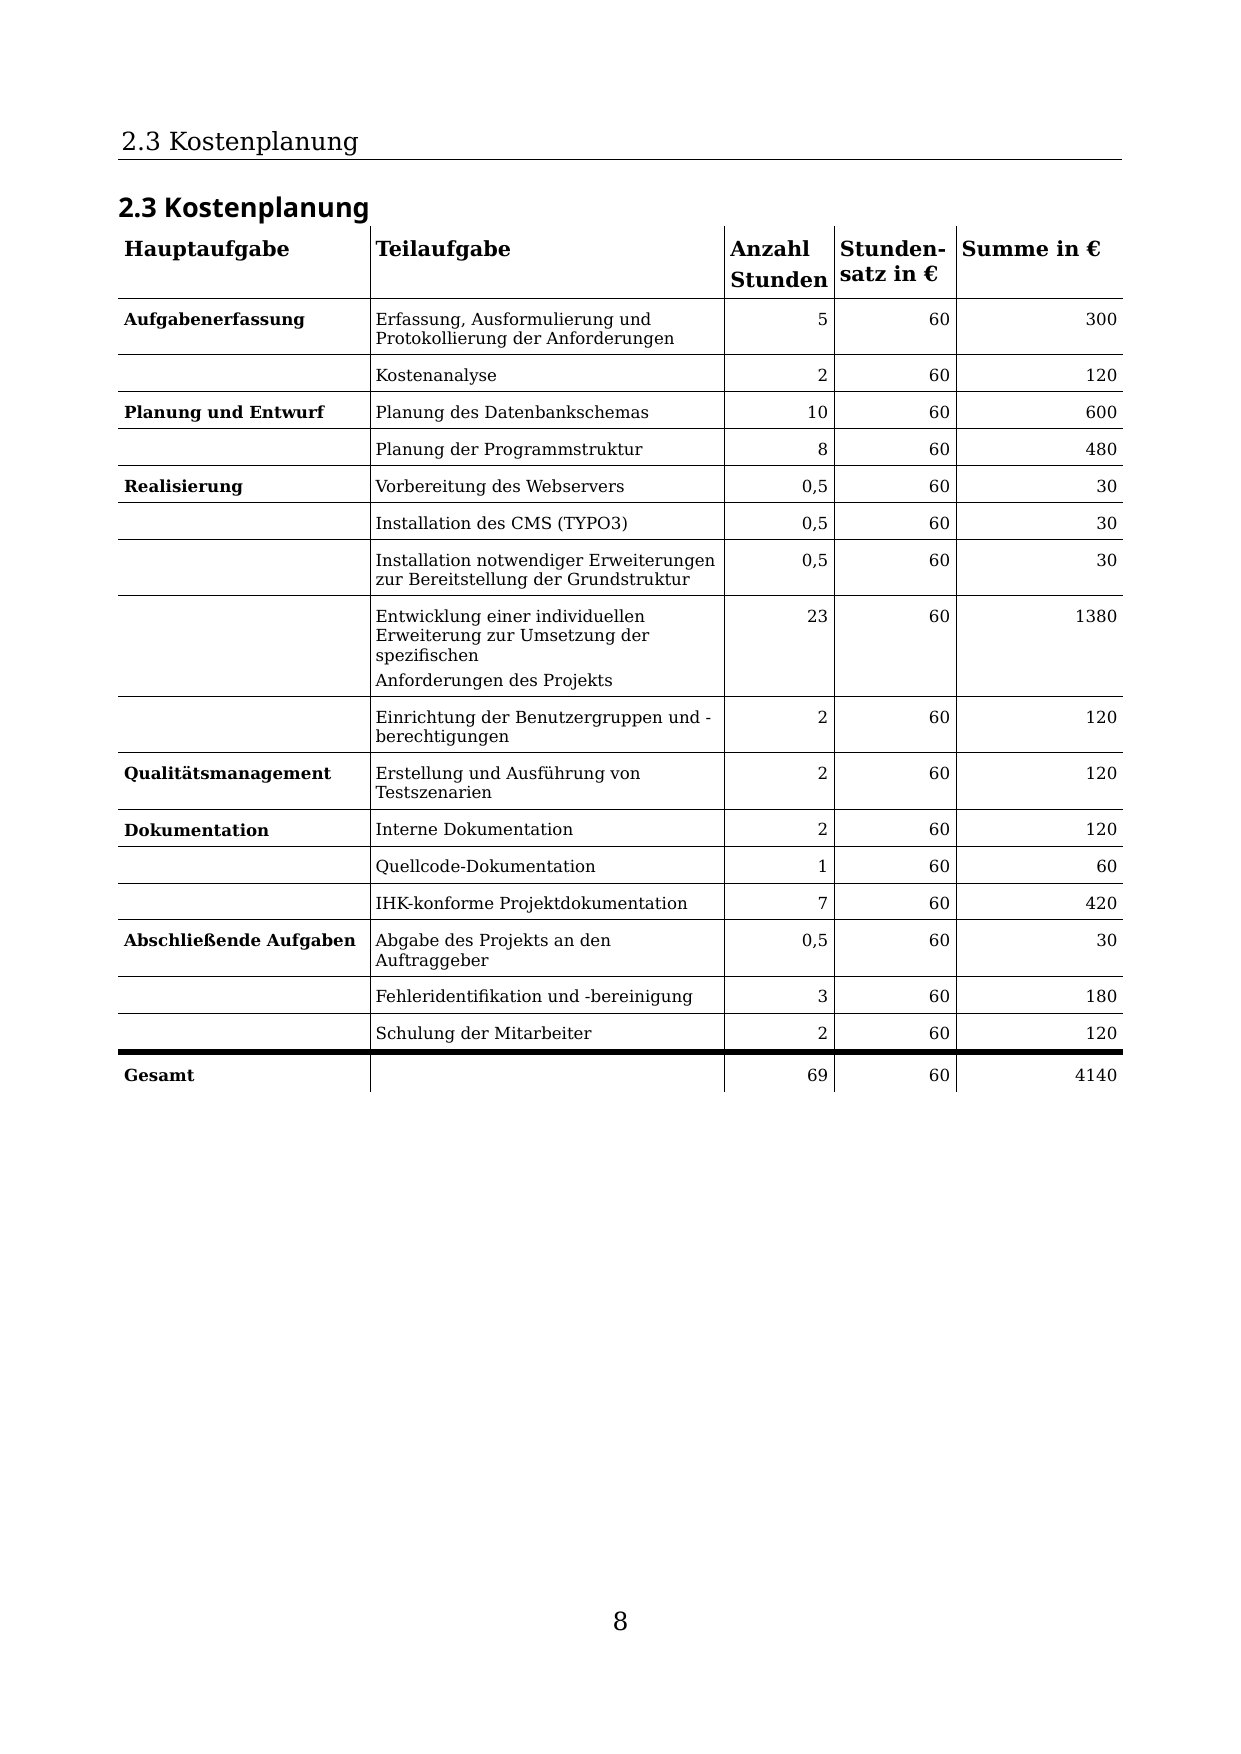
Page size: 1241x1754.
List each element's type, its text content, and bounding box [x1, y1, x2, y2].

table_cell Aufgabenerfassung [118, 299, 370, 354]
table_cell 30 [957, 466, 1123, 502]
table_cell Installation des CMS (TYPO3) [371, 503, 724, 539]
table_cell 0,5 [725, 920, 834, 976]
table_header Hauptaufgabe [118, 226, 370, 298]
table_cell 60 [835, 299, 956, 354]
table_header Summe in € [957, 226, 1123, 298]
table_cell Quellcode-Dokumentation [371, 847, 724, 882]
table_cell Abgabe des Projekts an den Auftraggeber [371, 920, 724, 976]
table_cell 60 [957, 847, 1123, 882]
table_cell 5 [725, 299, 834, 354]
table_cell 60 [835, 503, 956, 539]
table_cell 60 [835, 884, 956, 919]
table_cell [118, 977, 370, 1012]
table_cell 69 [725, 1055, 834, 1092]
table_cell 60 [835, 977, 956, 1012]
table_cell [371, 1055, 724, 1092]
table_cell 10 [725, 392, 834, 428]
table_cell 30 [957, 540, 1123, 595]
table_cell Erfassung, Ausformulierung und Protokollierung der Anforderungen [371, 299, 724, 354]
table_cell Gesamt [118, 1055, 370, 1092]
table_cell 180 [957, 977, 1123, 1012]
table_header Stunden-satz in € [835, 226, 956, 298]
table_cell 60 [835, 810, 956, 846]
table_cell [118, 697, 370, 752]
table_cell 0,5 [725, 503, 834, 539]
table_cell [118, 596, 370, 696]
table_cell Planung des Datenbankschemas [371, 392, 724, 428]
table_cell Planung und Entwurf [118, 392, 370, 428]
table_cell Planung der Programmstruktur [371, 429, 724, 465]
table_cell 30 [957, 920, 1123, 976]
table_cell [118, 355, 370, 391]
table_cell 60 [835, 540, 956, 595]
table_cell 8 [725, 429, 834, 465]
table_cell 60 [835, 753, 956, 808]
table_cell 4140 [957, 1055, 1123, 1092]
table_cell 60 [835, 355, 956, 391]
table_cell 480 [957, 429, 1123, 465]
subtitle 2.3 Kostenplanung [118, 189, 1122, 226]
table_cell 0,5 [725, 466, 834, 502]
table_cell 120 [957, 810, 1123, 846]
table_cell 60 [835, 429, 956, 465]
table_cell 2 [725, 355, 834, 391]
table_cell Erstellung und Ausführung von Testszenarien [371, 753, 724, 808]
table_cell 60 [835, 697, 956, 752]
table_cell 120 [957, 355, 1123, 391]
table_cell 120 [957, 1014, 1123, 1049]
table_cell [118, 884, 370, 919]
table_cell 1380 [957, 596, 1123, 696]
table_cell 2 [725, 1014, 834, 1049]
table_cell [118, 429, 370, 465]
table_header Anzahl Stunden [725, 226, 834, 298]
table_cell Interne Dokumentation [371, 810, 724, 846]
table_cell 120 [957, 753, 1123, 808]
table_cell 60 [835, 466, 956, 502]
table_cell [118, 847, 370, 882]
table_cell 60 [835, 920, 956, 976]
table_cell IHK-konforme Projektdokumentation [371, 884, 724, 919]
table_cell 60 [835, 1014, 956, 1049]
table_cell 0,5 [725, 540, 834, 595]
table_cell 3 [725, 977, 834, 1012]
table_cell Einrichtung der Benutzergruppen und -berechtigungen [371, 697, 724, 752]
table_cell Vorbereitung des Webservers [371, 466, 724, 502]
table_cell 60 [835, 847, 956, 882]
table_cell 600 [957, 392, 1123, 428]
table_cell [118, 540, 370, 595]
table_cell Kostenanalyse [371, 355, 724, 391]
table_cell 1 [725, 847, 834, 882]
table_cell 2 [725, 810, 834, 846]
table_cell 23 [725, 596, 834, 696]
table_cell 300 [957, 299, 1123, 354]
table_cell 2 [725, 753, 834, 808]
table_cell 7 [725, 884, 834, 919]
table_cell 2 [725, 697, 834, 752]
table_cell 30 [957, 503, 1123, 539]
table_cell Dokumentation [118, 810, 370, 846]
table_cell 60 [835, 596, 956, 696]
table_cell Entwicklung einer individuellen Erweiterung zur Umsetzung der spezifischen Anforderungen des Projekts [371, 596, 724, 696]
table_cell 420 [957, 884, 1123, 919]
table_cell Schulung der Mitarbeiter [371, 1014, 724, 1049]
table_cell Installation notwendiger Erweiterungen zur Bereitstellung der Grundstruktur [371, 540, 724, 595]
table_header Teilaufgabe [371, 226, 724, 298]
table_cell 120 [957, 697, 1123, 752]
table_cell Abschließende Aufgaben [118, 920, 370, 976]
table_cell Realisierung [118, 466, 370, 502]
table_cell 60 [835, 392, 956, 428]
table_cell [118, 1014, 370, 1049]
table_cell Fehleridentifikation und -bereinigung [371, 977, 724, 1012]
table_cell Qualitätsmanagement [118, 753, 370, 808]
table_cell 60 [835, 1055, 956, 1092]
table_cell [118, 503, 370, 539]
